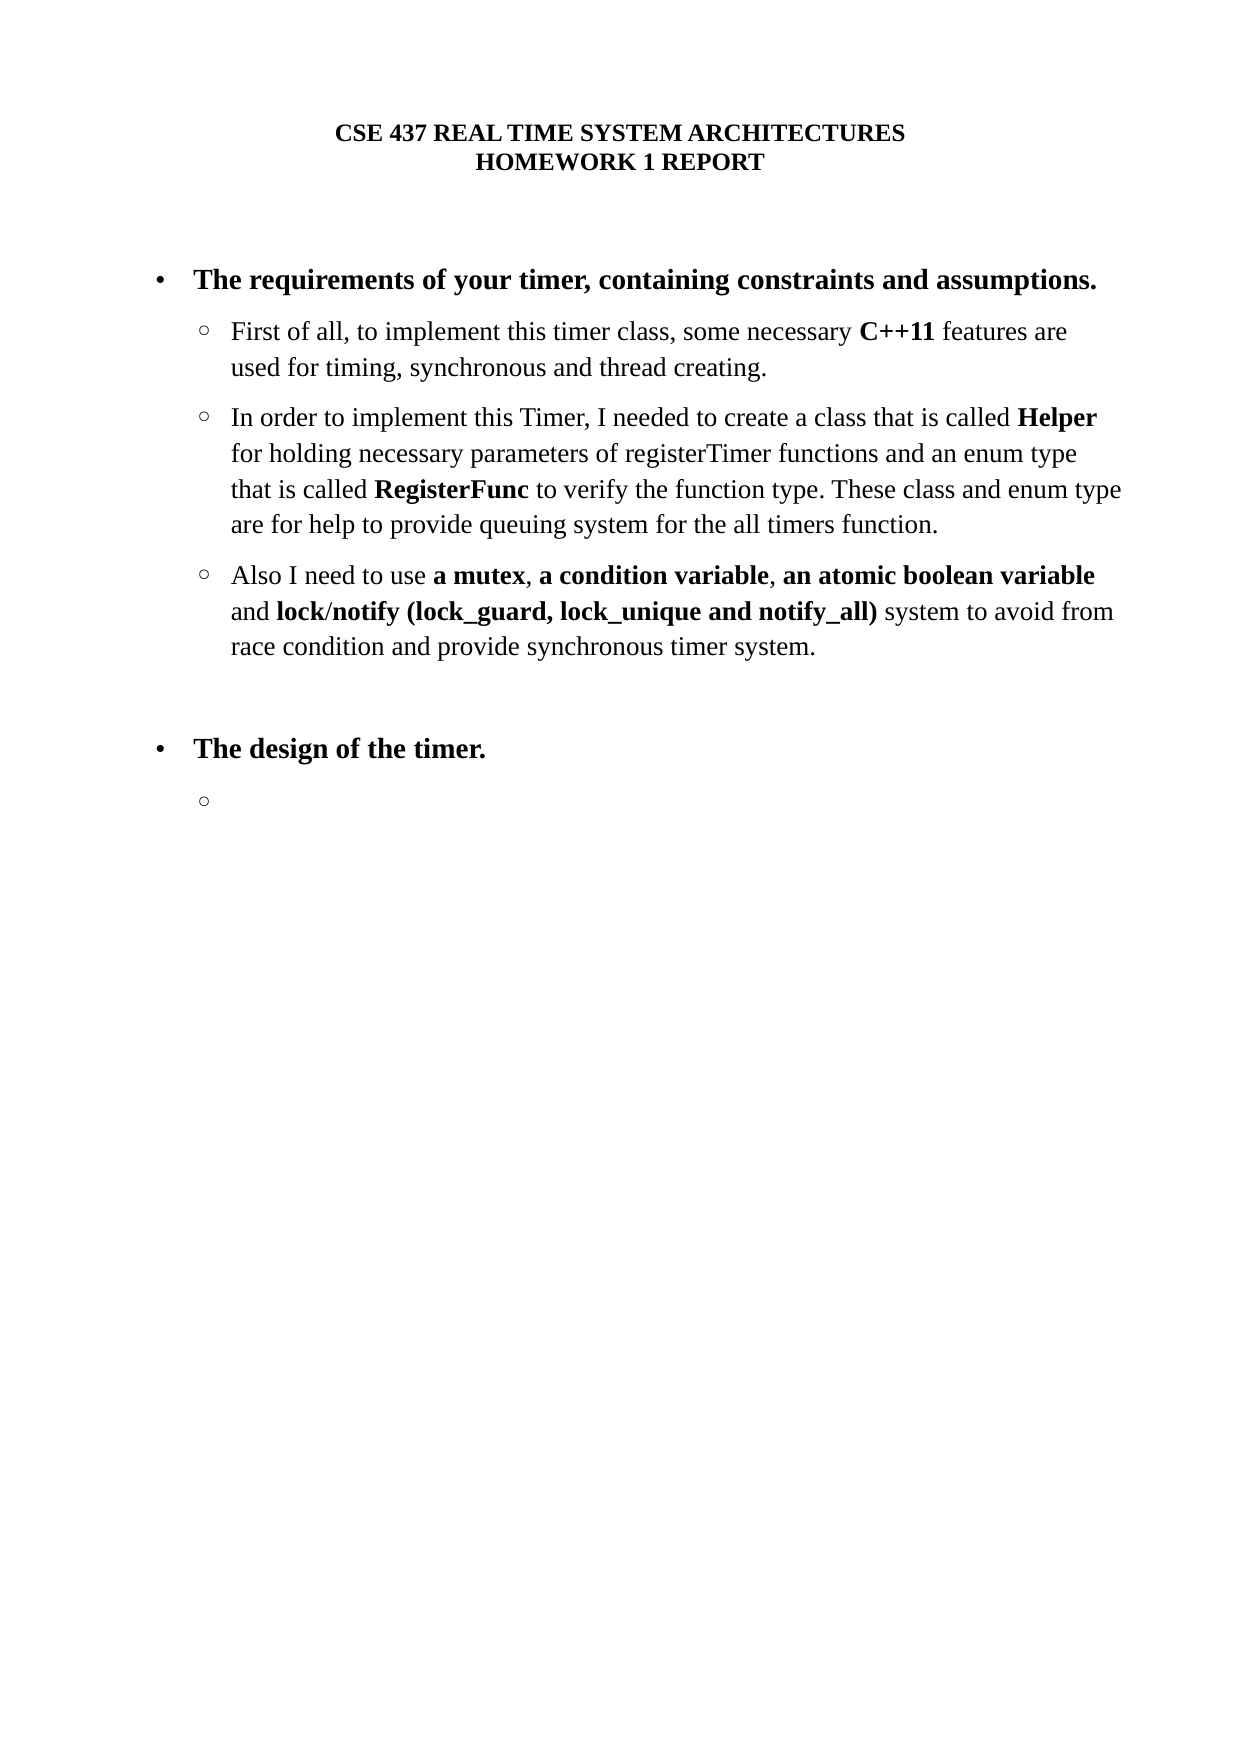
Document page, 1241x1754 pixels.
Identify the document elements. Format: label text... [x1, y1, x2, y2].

list Also I need to use a mutex, a condition variable, an atomic boolean variable and lock/notify (lock_guard, lock_unique and notify_all) system to avoid from race condition and provide synchronous timer system. [193, 559, 1122, 661]
list The requirements of your timer, containing constraints and assumptions. [156, 262, 1122, 295]
list First of all, to implement this timer class, some necessary C++11 features are used for timing, synchronous and thread creating. [193, 315, 1122, 382]
text CSE 437 REAL TIME SYSTEM ARCHITECTURES [118, 118, 1122, 147]
list The design of the timer. [156, 731, 1122, 764]
text HOMEWORK 1 REPORT [118, 147, 1122, 176]
list In order to implement this Timer, I needed to create a class that is called Helper for holding necessary parameters of registerTimer functions and an enum type that is called RegisterFunc to verify the function type. These class and enum type are for help to provide queuing system for the all timers function. [193, 401, 1122, 539]
